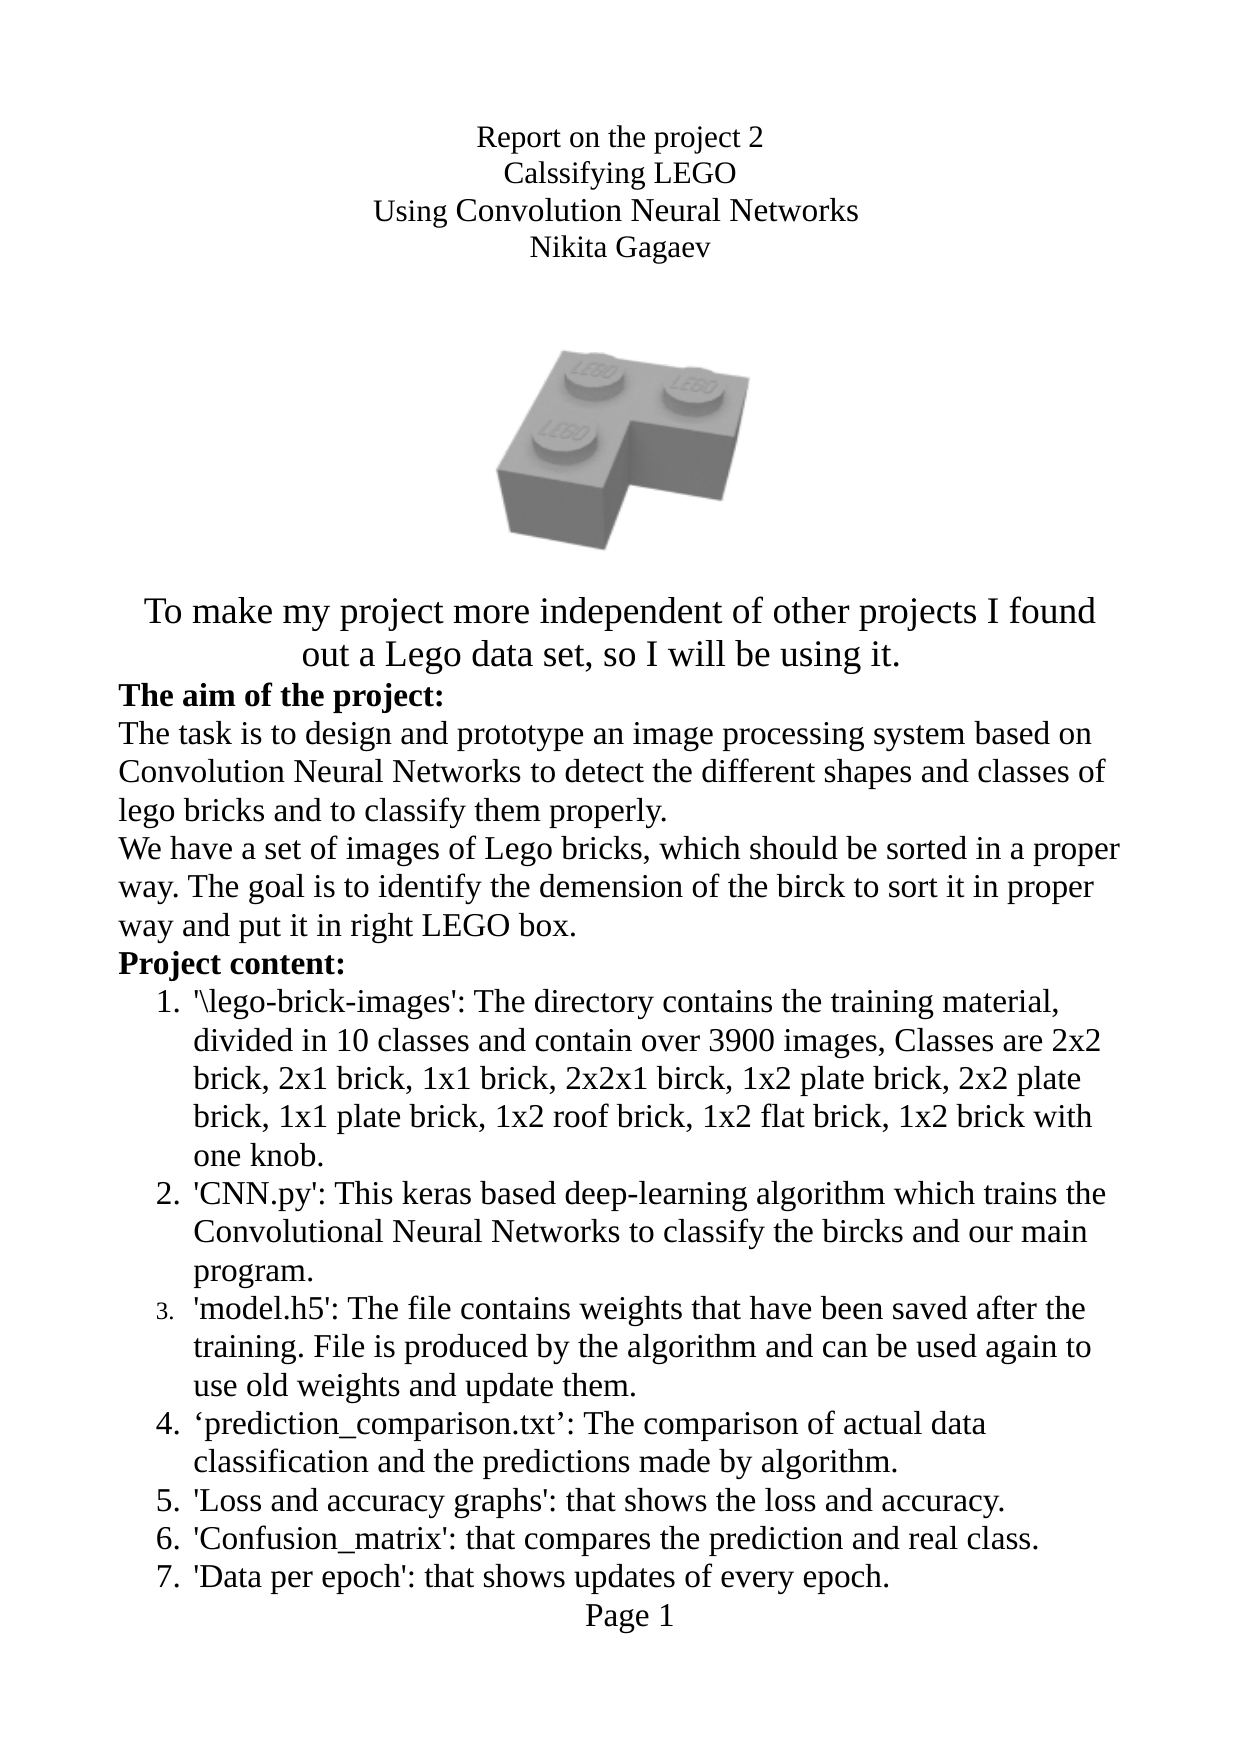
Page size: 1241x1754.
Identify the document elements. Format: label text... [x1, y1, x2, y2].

list 'Data per epoch': that shows updates of every epoch. [156, 1557, 1122, 1595]
text Project content: [118, 943, 1122, 982]
text The task is to design and prototype an image processing system based on Convolution Neural Networks to detect the different shapes and classes of lego bricks and to classify them properly. [118, 713, 1122, 828]
text The aim of the project: [118, 675, 1122, 713]
text Nikita Gagaev [118, 228, 1122, 264]
text We have a set of images of Lego bricks, which should be sorted in a proper way. The goal is to identify the demension of the birck to sort it in proper way and put it in right LEGO box. [118, 828, 1122, 943]
list 'Confusion_matrix': that compares the prediction and real class. [156, 1518, 1122, 1557]
list Page 1 [118, 1595, 1122, 1633]
list '\lego-brick-images': The directory contains the training material, divided in 10 classes and contain over 3900 images, Classes are 2x2 brick, 2x1 brick, 1x1 brick, 2x2x1 birck, 1x2 plate brick, 2x2 plate brick, 1x1 plate brick, 1x2 roof brick, 1x2 flat brick, 1x2 brick with one knob. [156, 982, 1122, 1173]
list 'CNN.py': This keras based deep-learning algorithm which trains the Convolutional Neural Networks to classify the bircks and our main program. [156, 1173, 1122, 1288]
list 'Loss and accuracy graphs': that shows the loss and accuracy. [156, 1480, 1122, 1518]
list 'model.h5': The file contains weights that have been saved after the training. File is produced by the algorithm and can be used again to use old weights and update them. [156, 1288, 1122, 1403]
text Using Convolution Neural Networks [118, 190, 1122, 228]
list ‘prediction_comparison.txt’: The comparison of actual data classification and the predictions made by algorithm. [156, 1403, 1122, 1480]
picture [439, 286, 799, 589]
text To make my project more independent of other projects I found out a Lego data set, so I will be using it. [118, 264, 1122, 675]
text Calssifying LEGO [118, 154, 1122, 190]
text Report on the project 2 [118, 118, 1122, 154]
